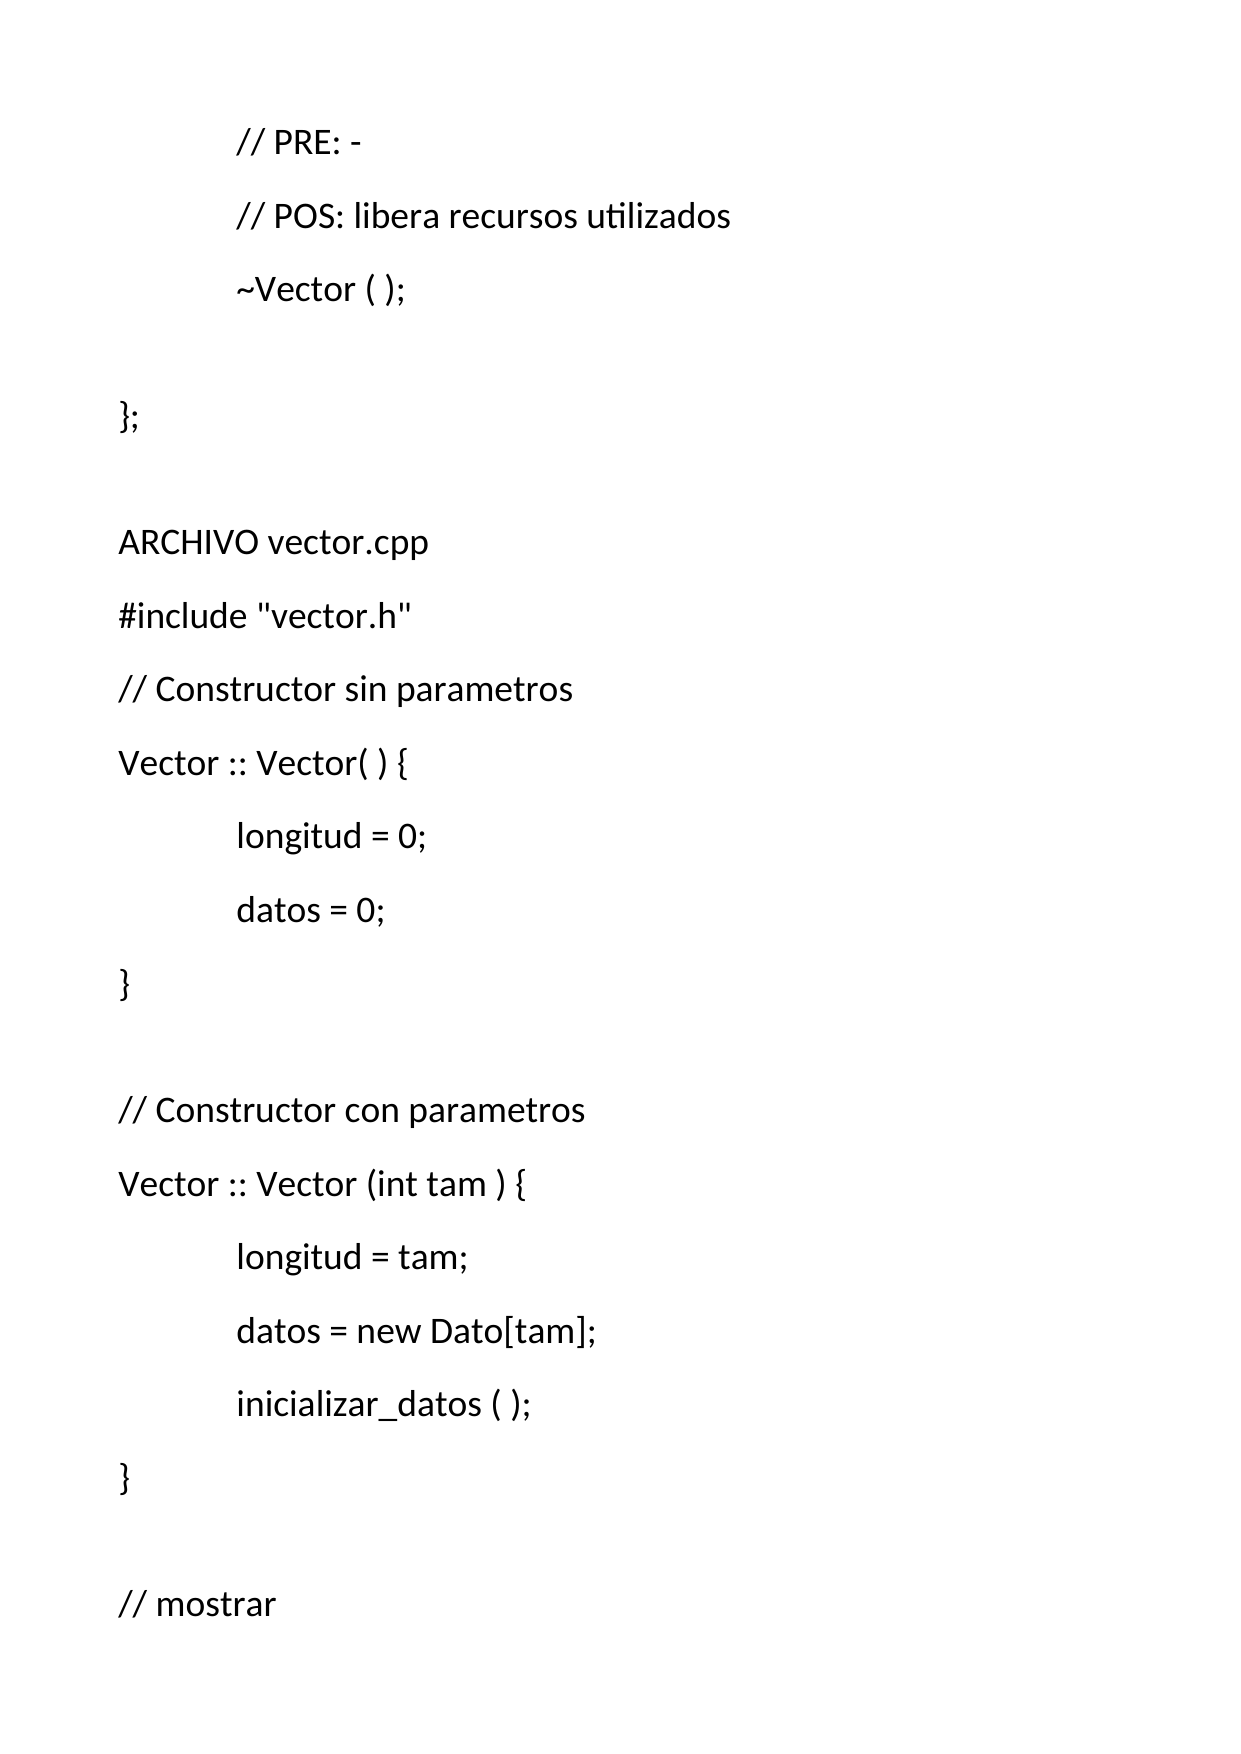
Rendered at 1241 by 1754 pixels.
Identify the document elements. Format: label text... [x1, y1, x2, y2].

text } [118, 959, 1122, 1005]
text // mostrar [118, 1580, 1122, 1626]
text // Constructor sin parametros [118, 665, 1122, 711]
text // Constructor con parametros [118, 1086, 1122, 1132]
text datos = new Dato[tam]; [118, 1307, 1122, 1353]
text // POS: libera recursos utilizados [118, 192, 1122, 237]
text ARCHIVO vector.cpp [118, 518, 1122, 564]
text } [118, 1454, 1122, 1500]
text datos = 0; [118, 886, 1122, 932]
text #include "vector.h" [118, 592, 1122, 638]
text longitud = 0; [118, 812, 1122, 858]
text Vector :: Vector( ) { [118, 739, 1122, 785]
text ~Vector ( ); [118, 265, 1122, 311]
text inicializar_datos ( ); [118, 1380, 1122, 1426]
text // PRE: - [118, 118, 1122, 164]
text }; [118, 392, 1122, 438]
text longitud = tam; [118, 1233, 1122, 1279]
text Vector :: Vector (int tam ) { [118, 1160, 1122, 1206]
